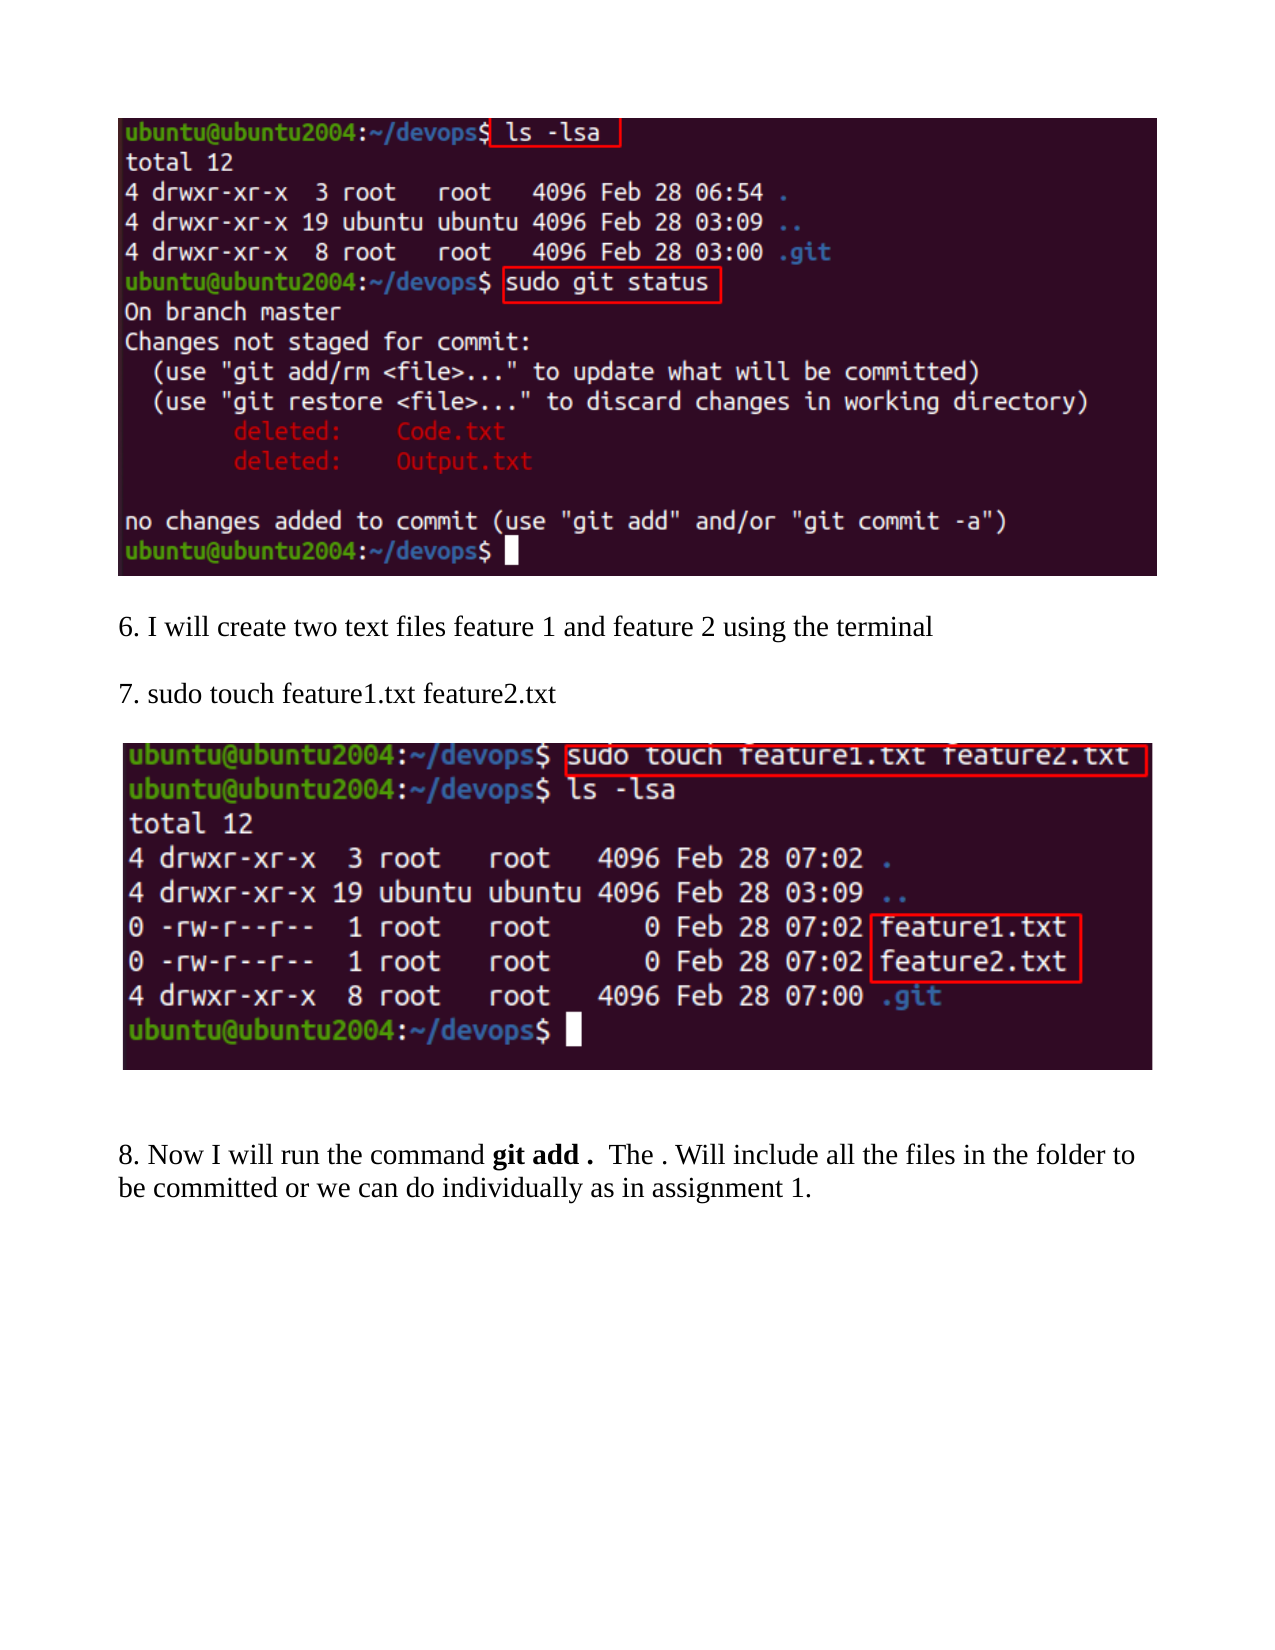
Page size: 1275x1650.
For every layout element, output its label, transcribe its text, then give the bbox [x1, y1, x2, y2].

picture [122, 743, 1153, 1070]
text 6. I will create two text files feature 1 and feature 2 using the terminal [118, 609, 1157, 643]
text 8. Now I will run the command git add . The . Will include all the files in the folder to be committed or we can do individually as in assignment 1. [118, 1137, 1157, 1204]
text 7. sudo touch feature1.txt feature2.txt [118, 676, 1157, 710]
picture [118, 118, 1157, 576]
